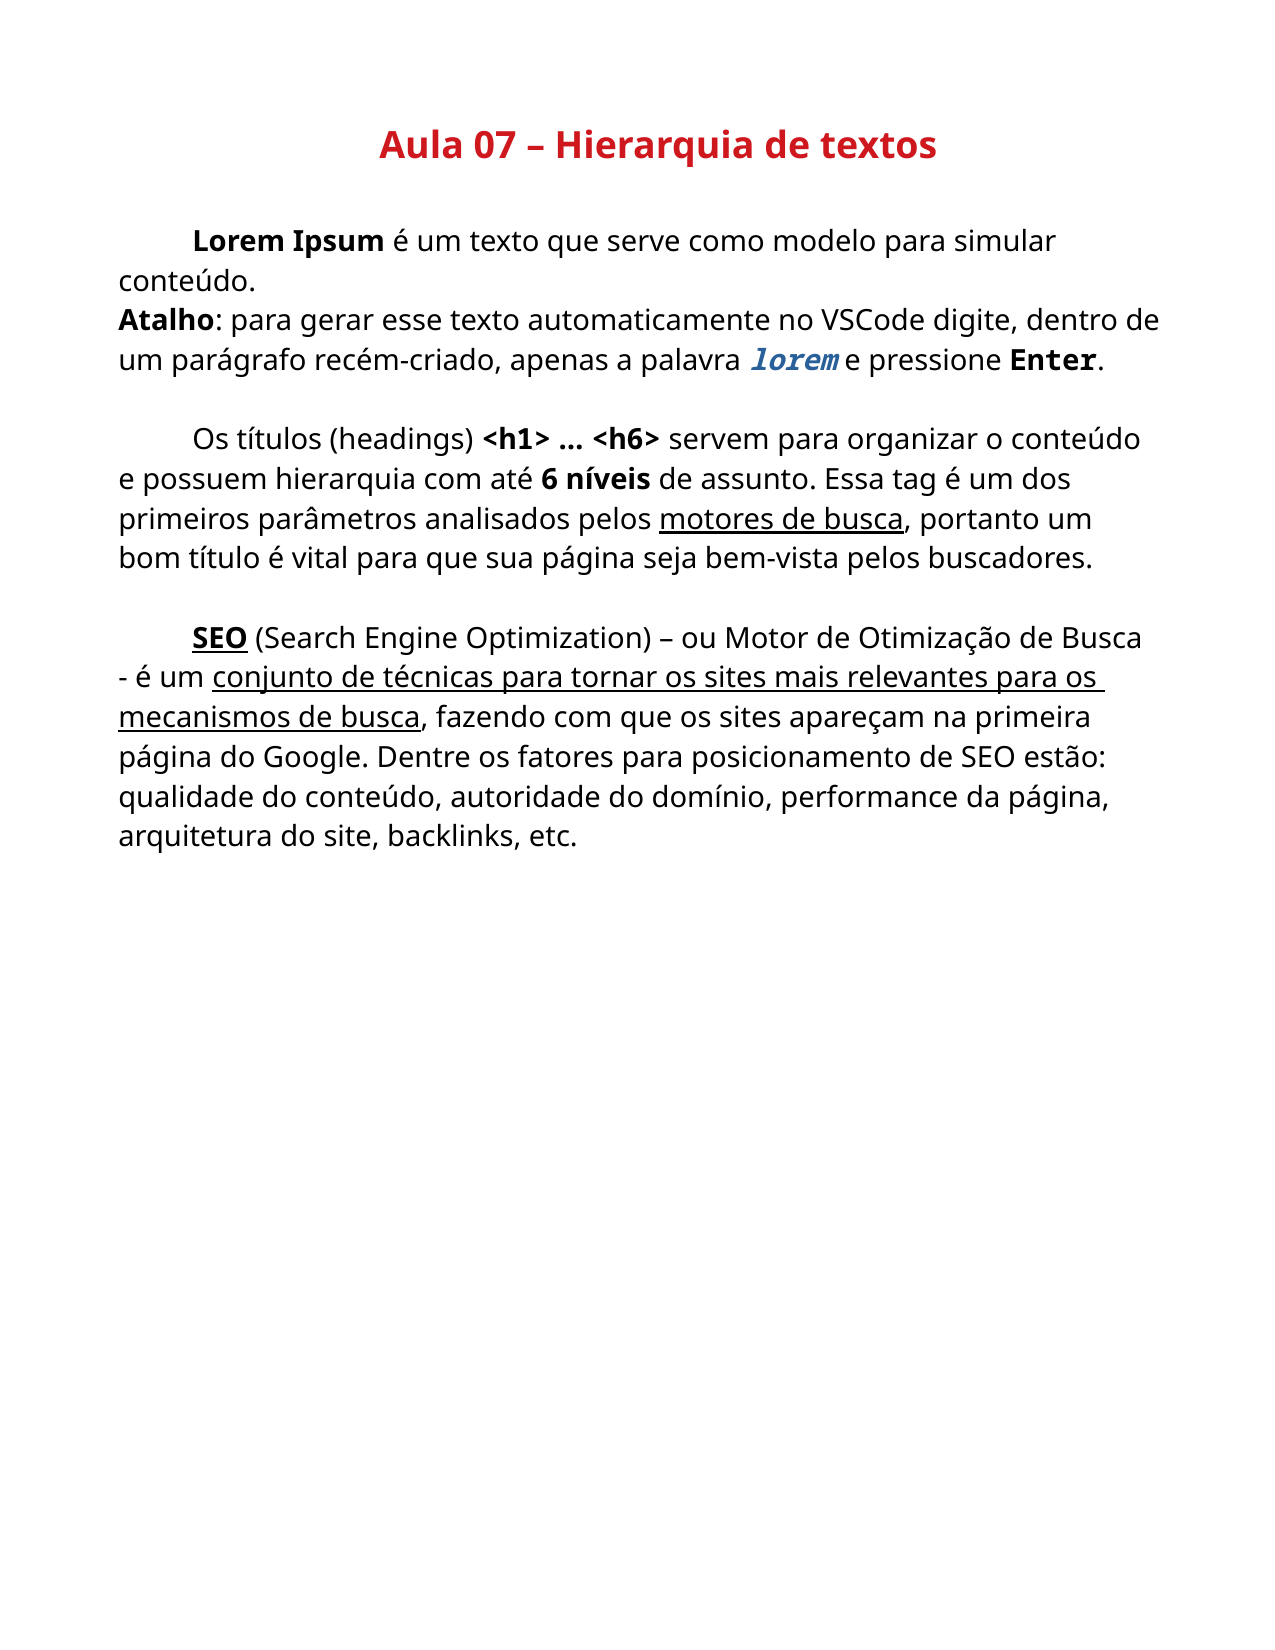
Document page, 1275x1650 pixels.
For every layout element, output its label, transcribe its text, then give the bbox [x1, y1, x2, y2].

text Os títulos (headings) <h1> … <h6> servem para organizar o conteúdo e possuem hierarquia com até 6 níveis de assunto. Essa tag é um dos primeiros parâmetros analisados pelos motores de busca, portanto um bom título é vital para que sua página seja bem-vista pelos buscadores. [118, 419, 1157, 577]
text Lorem Ipsum é um texto que serve como modelo para simular conteúdo. [118, 220, 1198, 299]
text Atalho: para gerar esse texto automaticamente no VSCode digite, dentro de um parágrafo recém-criado, apenas a palavra lorem e pressione Enter. [118, 299, 1198, 379]
text SEO (Search Engine Optimization) – ou Motor de Otimização de Busca - é um conjunto de técnicas para tornar os sites mais relevantes para os mecanismos de busca, fazendo com que os sites apareçam na primeira página do Google. Dentre os fatores para posicionamento de SEO estão: qualidade do conteúdo, autoridade do domínio, performance da página, arquitetura do site, backlinks, etc. [118, 617, 1157, 855]
text Aula 07 – Hierarquia de textos [118, 118, 1198, 169]
